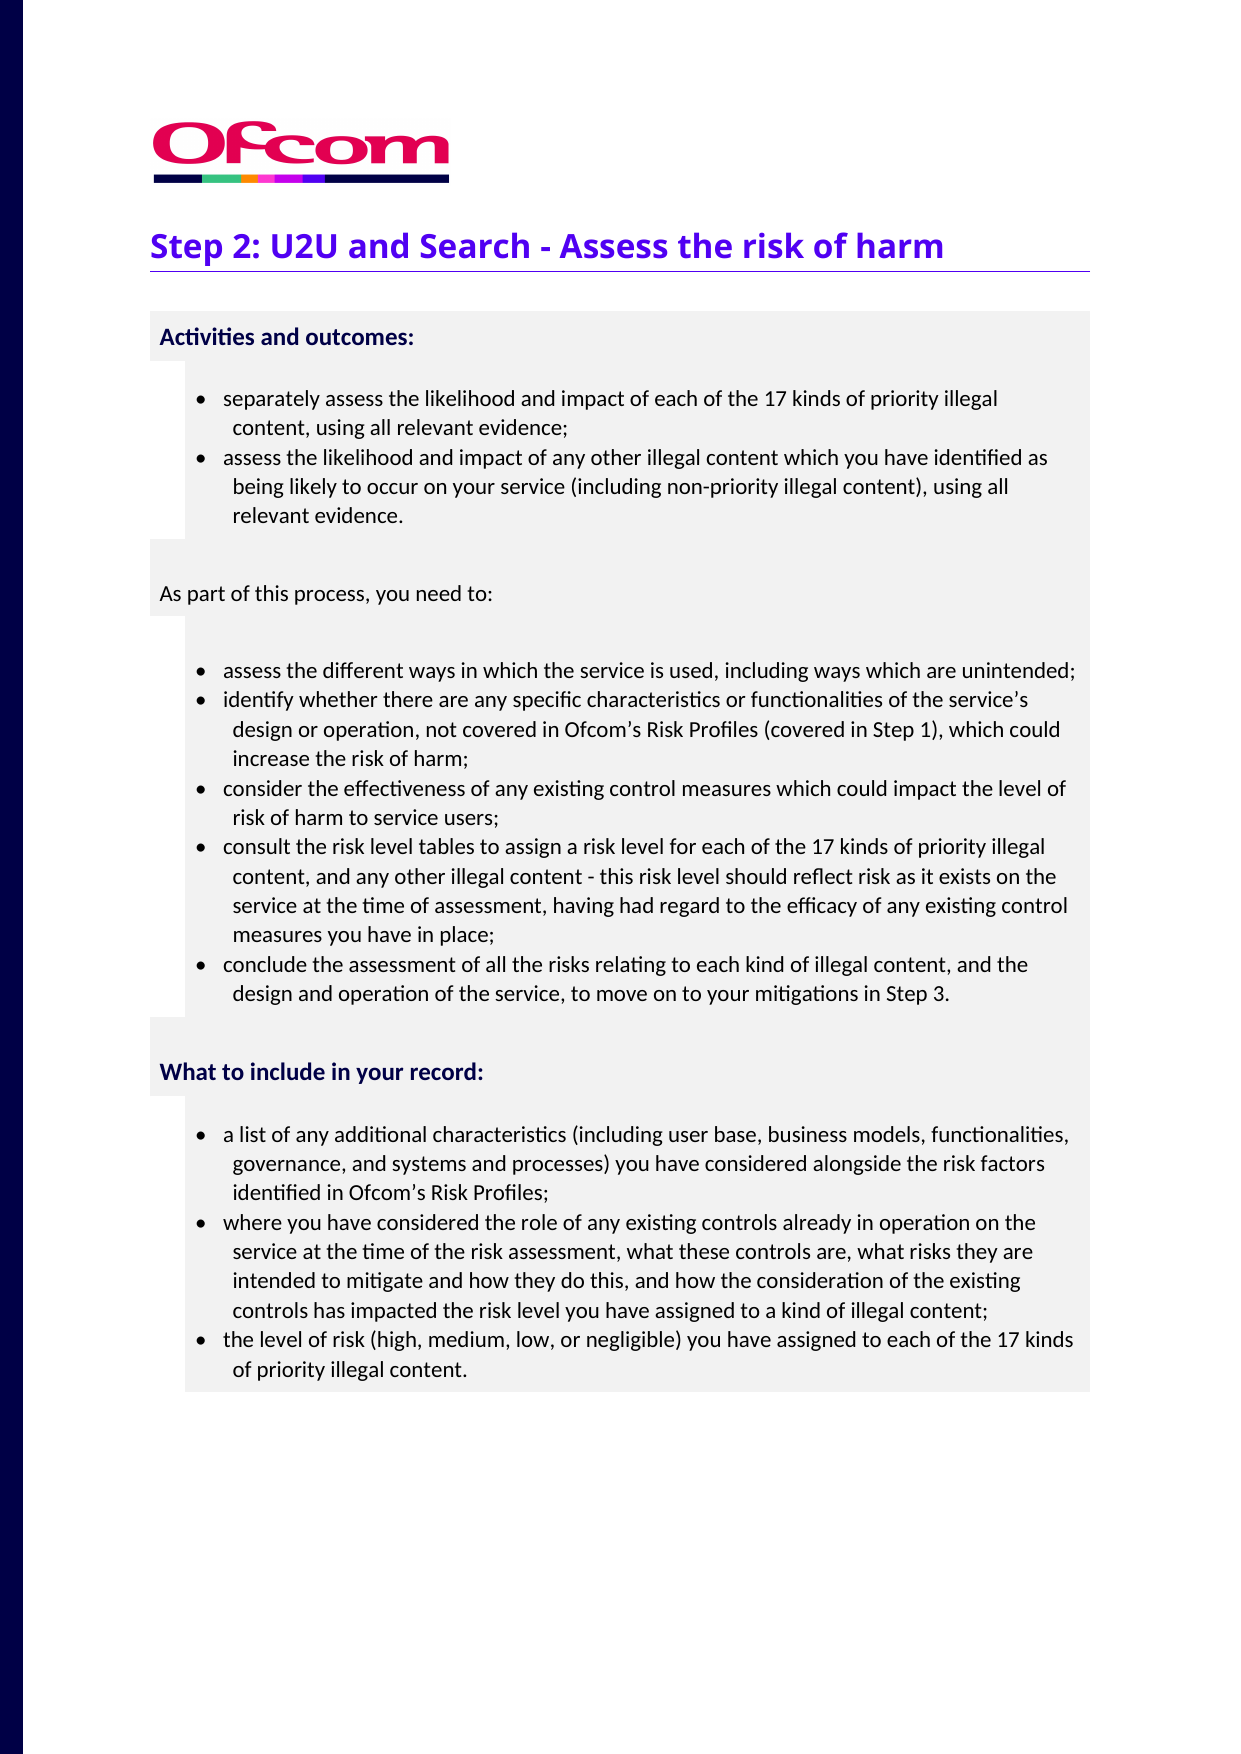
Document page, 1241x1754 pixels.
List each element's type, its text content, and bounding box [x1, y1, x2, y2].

text As part of this process, you need to: [151, 571, 1089, 615]
subtitle What to include in your record: [151, 1048, 1089, 1095]
picture [150, 118, 452, 186]
list identify whether there are any specific characteristics or functionalities of the service’s design or operation, not covered in Ofcom’s Risk Profiles (covered in Step 1), which could increase the risk of harm; [186, 676, 1089, 764]
list a list of any additional characteristics (including user base, business models, functionalities, governance, and systems and processes) you have considered alongside the risk factors identified in Ofcom’s Risk Profiles; [186, 1111, 1089, 1198]
list assess the likelihood and impact of any other illegal content which you have identified as being likely to occur on your service (including non-priority illegal content), using all relevant evidence. [186, 433, 1089, 538]
list consider the effectiveness of any existing control measures which could impact the level of risk of harm to service users; [186, 764, 1089, 823]
list where you have considered the role of any existing controls already in operation on the service at the time of the risk assessment, what these controls are, what risks they are intended to mitigate and how they do this, and how the consideration of the existing controls has impacted the risk level you have assigned to a kind of illegal content; [186, 1198, 1089, 1316]
list separately assess the likelihood and impact of each of the 17 kinds of priority illegal content, using all relevant evidence; [186, 376, 1089, 433]
list assess the different ways in which the service is used, including ways which are unintended; [186, 648, 1089, 676]
list conclude the assessment of all the risks relating to each kind of illegal content, and the design and operation of the service, to move on to your mitigations in Step 3. [186, 941, 1089, 1016]
list consult the risk level tables to assign a risk level for each of the 17 kinds of priority illegal content, and any other illegal content - this risk level should reflect risk as it exists on the service at the time of assessment, having had regard to the efficacy of any existing control measures you have in place; [186, 823, 1089, 941]
list the level of risk (high, medium, low, or negligible) you have assigned to each of the 17 kinds of priority illegal content. [186, 1316, 1089, 1391]
subtitle Step 2: U2U and Search - Assess the risk of harm [150, 223, 1090, 271]
subtitle Activities and outcomes: [151, 313, 1089, 360]
